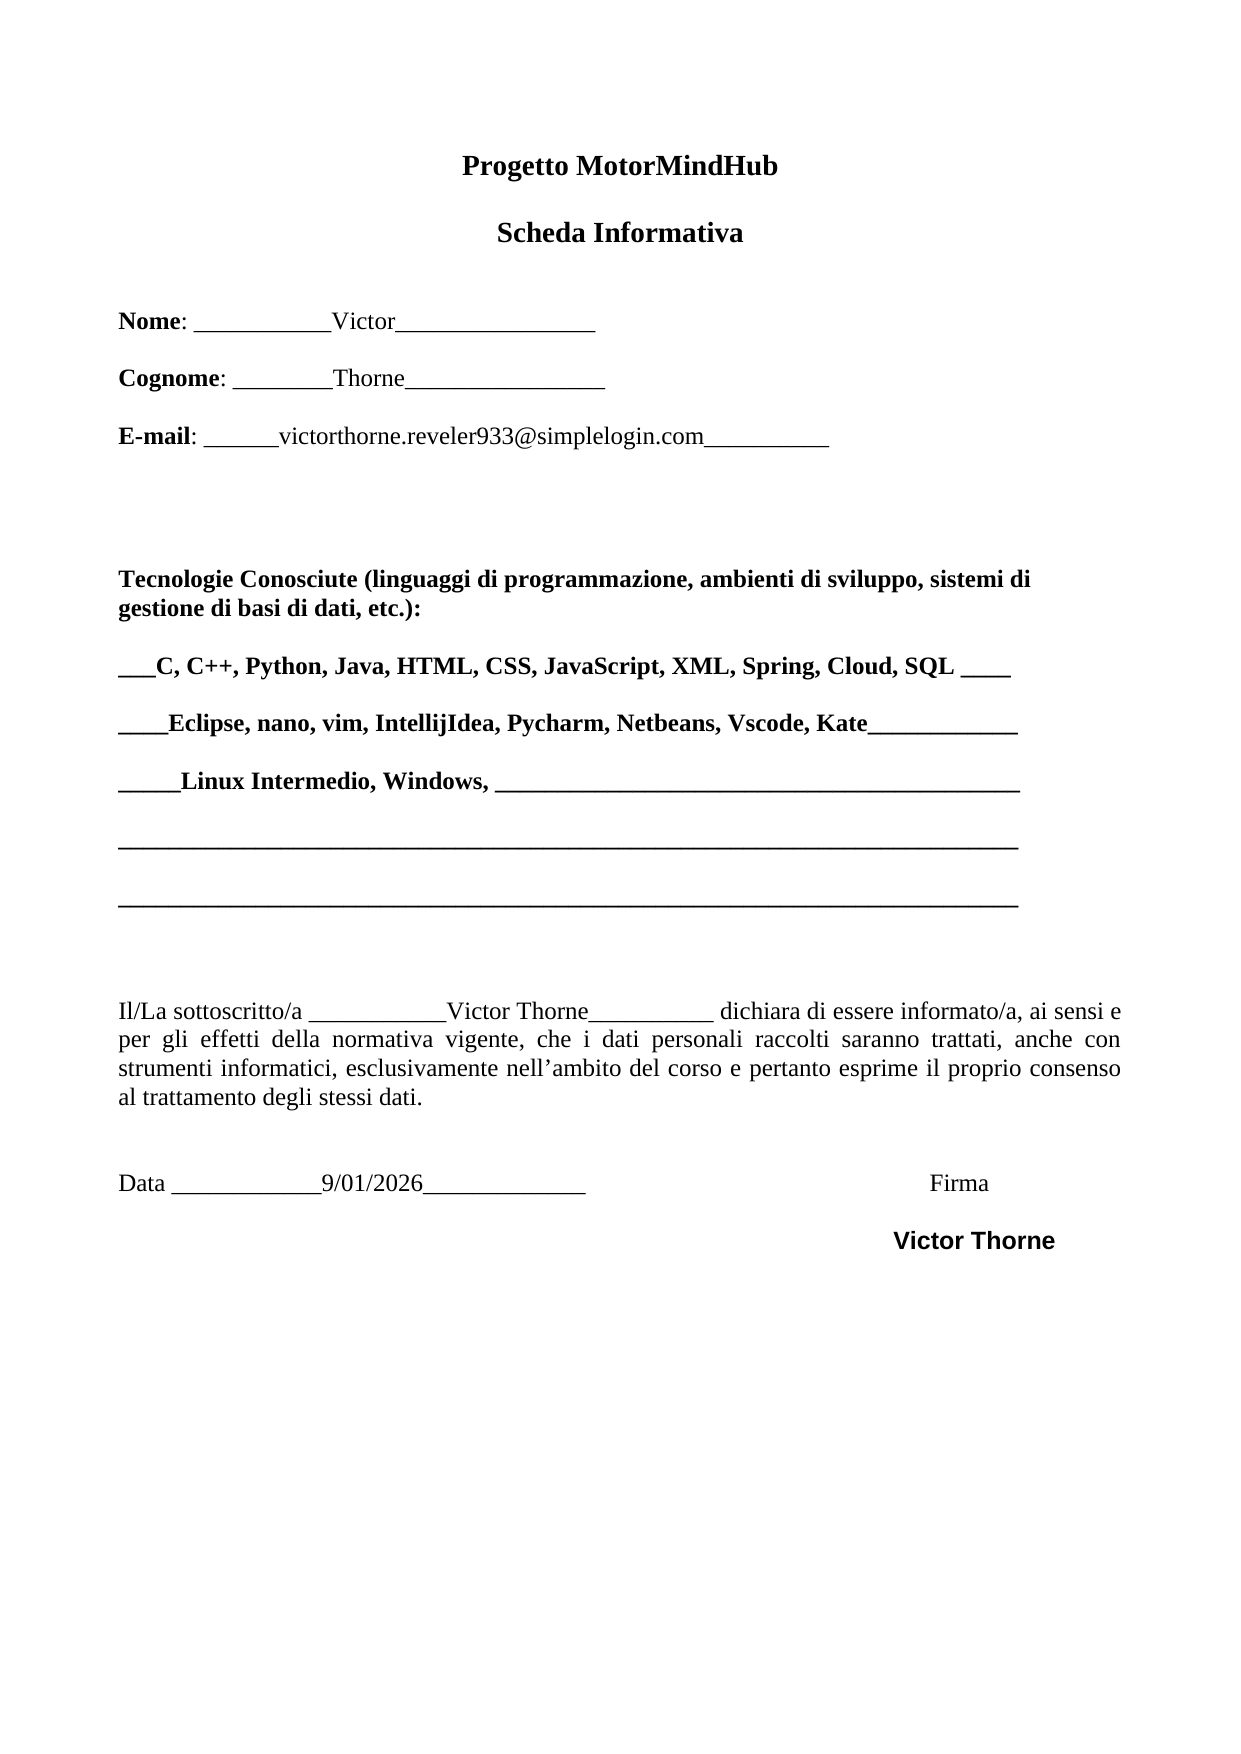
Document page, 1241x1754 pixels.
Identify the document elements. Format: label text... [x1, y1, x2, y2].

text ___C, C++, Python, Java, HTML, CSS, JavaScript, XML, Spring, Cloud, SQL ____ [118, 651, 1122, 679]
text Cognome: ________Thorne________________ [118, 363, 1122, 392]
text ________________________________________________________________________ [118, 881, 1122, 909]
text Victor Thorne [118, 1226, 1122, 1254]
text Il/La sottoscritto/a ___________Victor Thorne__________ dichiara di essere informato/a, ai sensi e per gli effetti della normativa vigente, che i dati personali raccolti saranno trattati, anche con strumenti informatici, esclusivamente nell’ambito del corso e pertanto esprime il proprio consenso al trattamento degli stessi dati. [118, 996, 1122, 1111]
text ____Eclipse, nano, vim, IntellijIdea, Pycharm, Netbeans, Vscode, Kate____________ [118, 708, 1122, 737]
text Data ____________9/01/2026_____________ Firma [118, 1168, 1122, 1197]
text Progetto MotorMindHub [118, 148, 1122, 181]
text _____Linux Intermedio, Windows, __________________________________________ [118, 766, 1122, 794]
text E-mail: ______victorthorne.reveler933@simplelogin.com__________ [118, 421, 1122, 449]
text Nome: ___________Victor________________ [118, 306, 1122, 334]
text ________________________________________________________________________ [118, 823, 1122, 852]
text Scheda Informativa [118, 215, 1122, 248]
text Tecnologie Conosciute (linguaggi di programmazione, ambienti di sviluppo, sistemi di gestione di basi di dati, etc.): [118, 564, 1122, 622]
